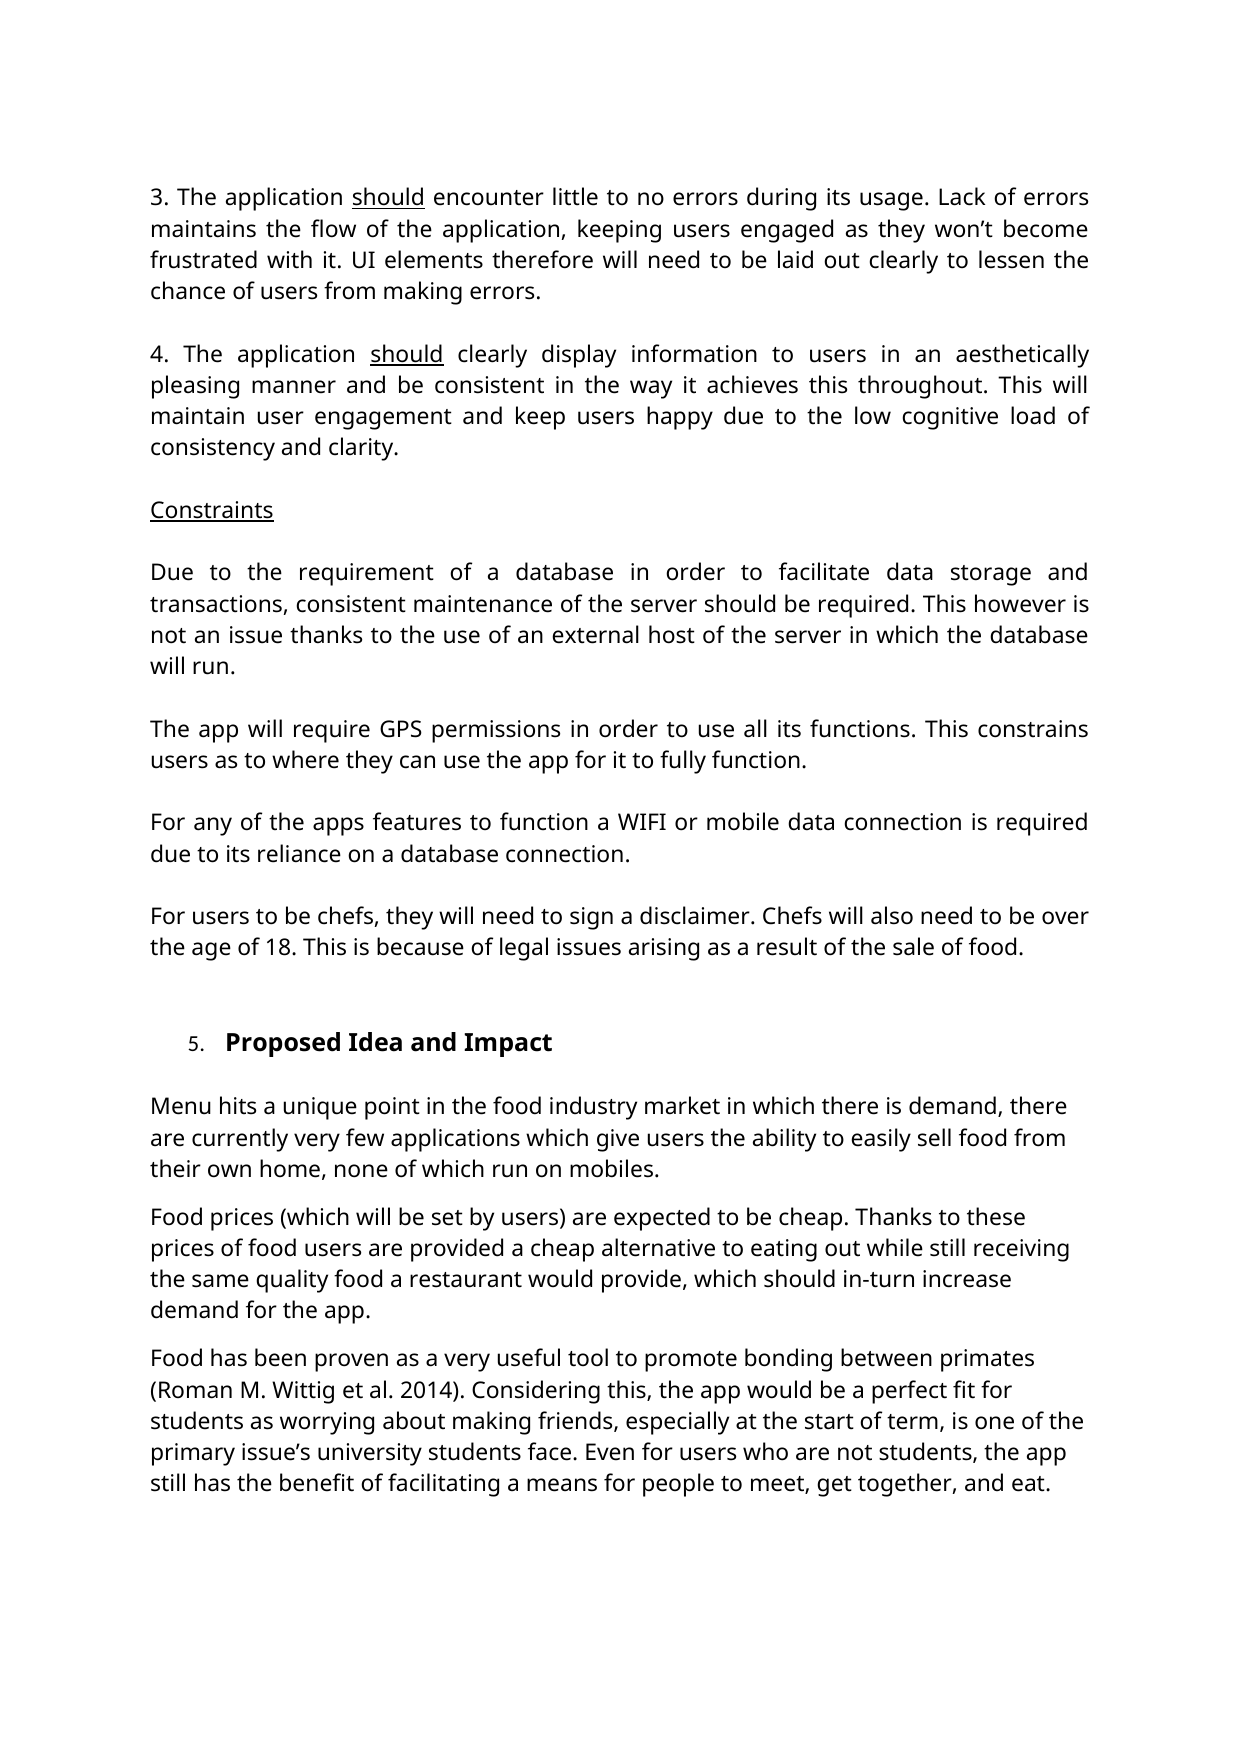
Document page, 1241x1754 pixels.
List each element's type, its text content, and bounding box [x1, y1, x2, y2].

text Food prices (which will be set by users) are expected to be cheap. Thanks to these prices of food users are provided a cheap alternative to eating out while still receiving the same quality food a restaurant would provide, which should in-turn increase demand for the app. [150, 1201, 1090, 1326]
text Due to the requirement of a database in order to facilitate data storage and transactions, consistent maintenance of the server should be required. This however is not an issue thanks to the use of an external host of the server in which the database will run. [150, 556, 1090, 681]
text 4. The application should clearly display information to users in an aesthetically pleasing manner and be consistent in the way it achieves this throughout. This will maintain user engagement and keep users happy due to the low cognitive load of consistency and clarity. [150, 337, 1090, 462]
text Food has been proven as a very useful tool to promote bonding between primates (Roman M. Wittig et al. 2014). Considering this, the app would be a perfect fit for students as worrying about making friends, especially at the start of term, is one of the primary issue’s university students face. Even for users who are not students, the app still has the benefit of facilitating a means for people to meet, get together, and eat. [150, 1342, 1090, 1499]
text The app will require GPS permissions in order to use all its functions. This constrains users as to where they can use the app for it to fully function. [150, 712, 1090, 775]
text For users to be chefs, they will need to sign a disclaimer. Chefs will also need to be over the age of 18. This is because of legal issues arising as a result of the sale of food. [150, 900, 1090, 962]
list Proposed Idea and Impact [187, 1025, 1090, 1059]
text 3. The application should encounter little to no errors during its usage. Lack of errors maintains the flow of the application, keeping users engaged as they won’t become frustrated with it. UI elements therefore will need to be laid out clearly to lessen the chance of users from making errors. [150, 181, 1090, 306]
text Constraints [150, 494, 1090, 525]
text For any of the apps features to function a WIFI or mobile data connection is required due to its reliance on a database connection. [150, 806, 1090, 869]
text Menu hits a unique point in the food industry market in which there is demand, there are currently very few applications which give users the ability to easily sell food from their own home, none of which run on mobiles. [150, 1090, 1090, 1184]
